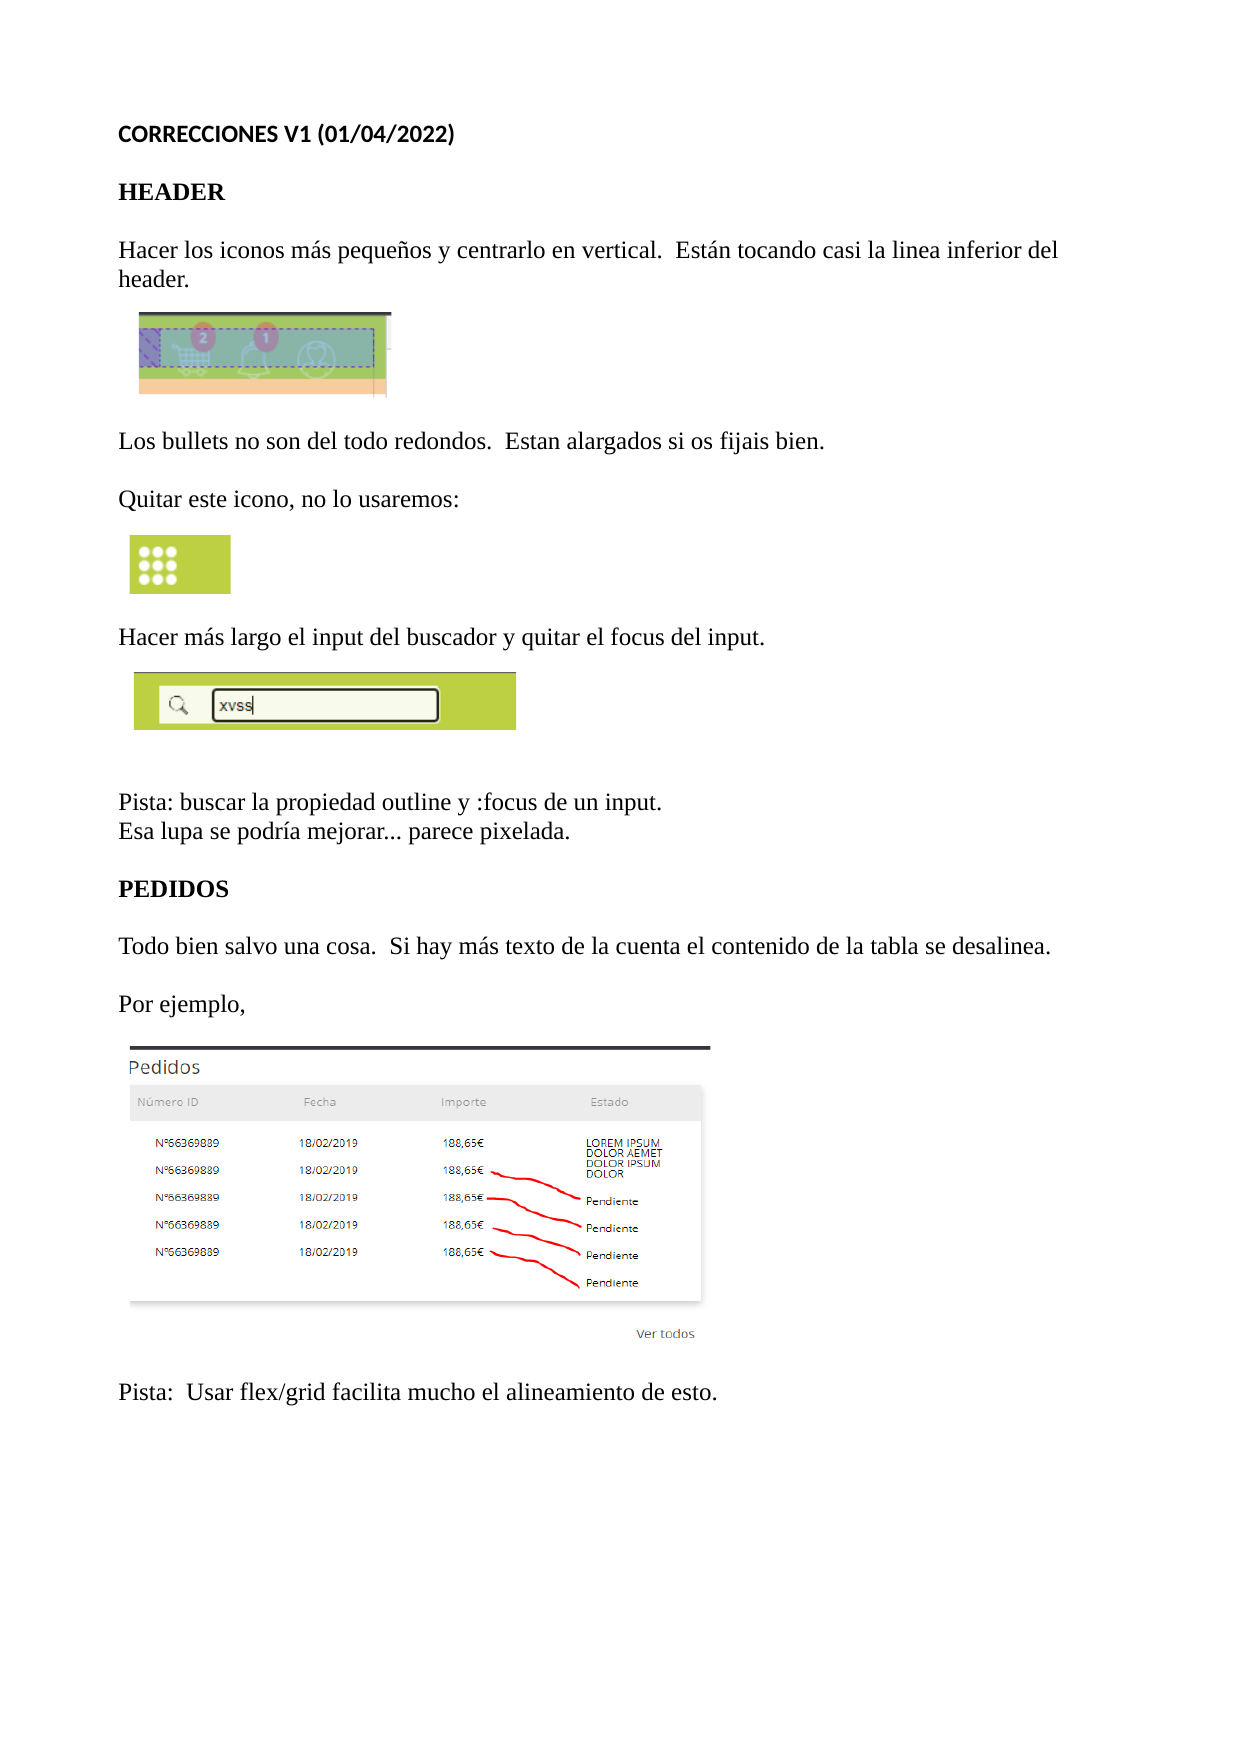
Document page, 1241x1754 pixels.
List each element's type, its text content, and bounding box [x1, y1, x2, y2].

text Hacer los iconos más pequeños y centrarlo en vertical. Están tocando casi la linea inferior del header. [118, 235, 1122, 292]
text Los bullets no son del todo redondos. Estan alargados si os fijais bien. [118, 426, 1122, 455]
text HEADER [118, 177, 1122, 206]
text PEDIDOS [118, 874, 1122, 902]
text Por ejemplo, [118, 989, 1122, 1017]
text Hacer más largo el input del buscador y quitar el focus del input. [118, 622, 1122, 651]
text Quitar este icono, no lo usaremos: [118, 484, 1122, 512]
text Pista: Usar flex/grid facilita mucho el alineamiento de esto. [118, 1377, 1122, 1406]
text Pista: buscar la propiedad outline y :focus de un input. [118, 787, 1122, 816]
picture [138, 312, 392, 398]
text CORRECCIONES V1 (01/04/2022) [118, 118, 1122, 149]
picture [129, 535, 231, 594]
text Todo bien salvo una cosa. Si hay más texto de la cuenta el contenido de la tabla se desalinea. [118, 931, 1122, 960]
picture [129, 1046, 711, 1349]
text Esa lupa se podría mejorar... parece pixelada. [118, 816, 1122, 845]
picture [133, 672, 517, 730]
